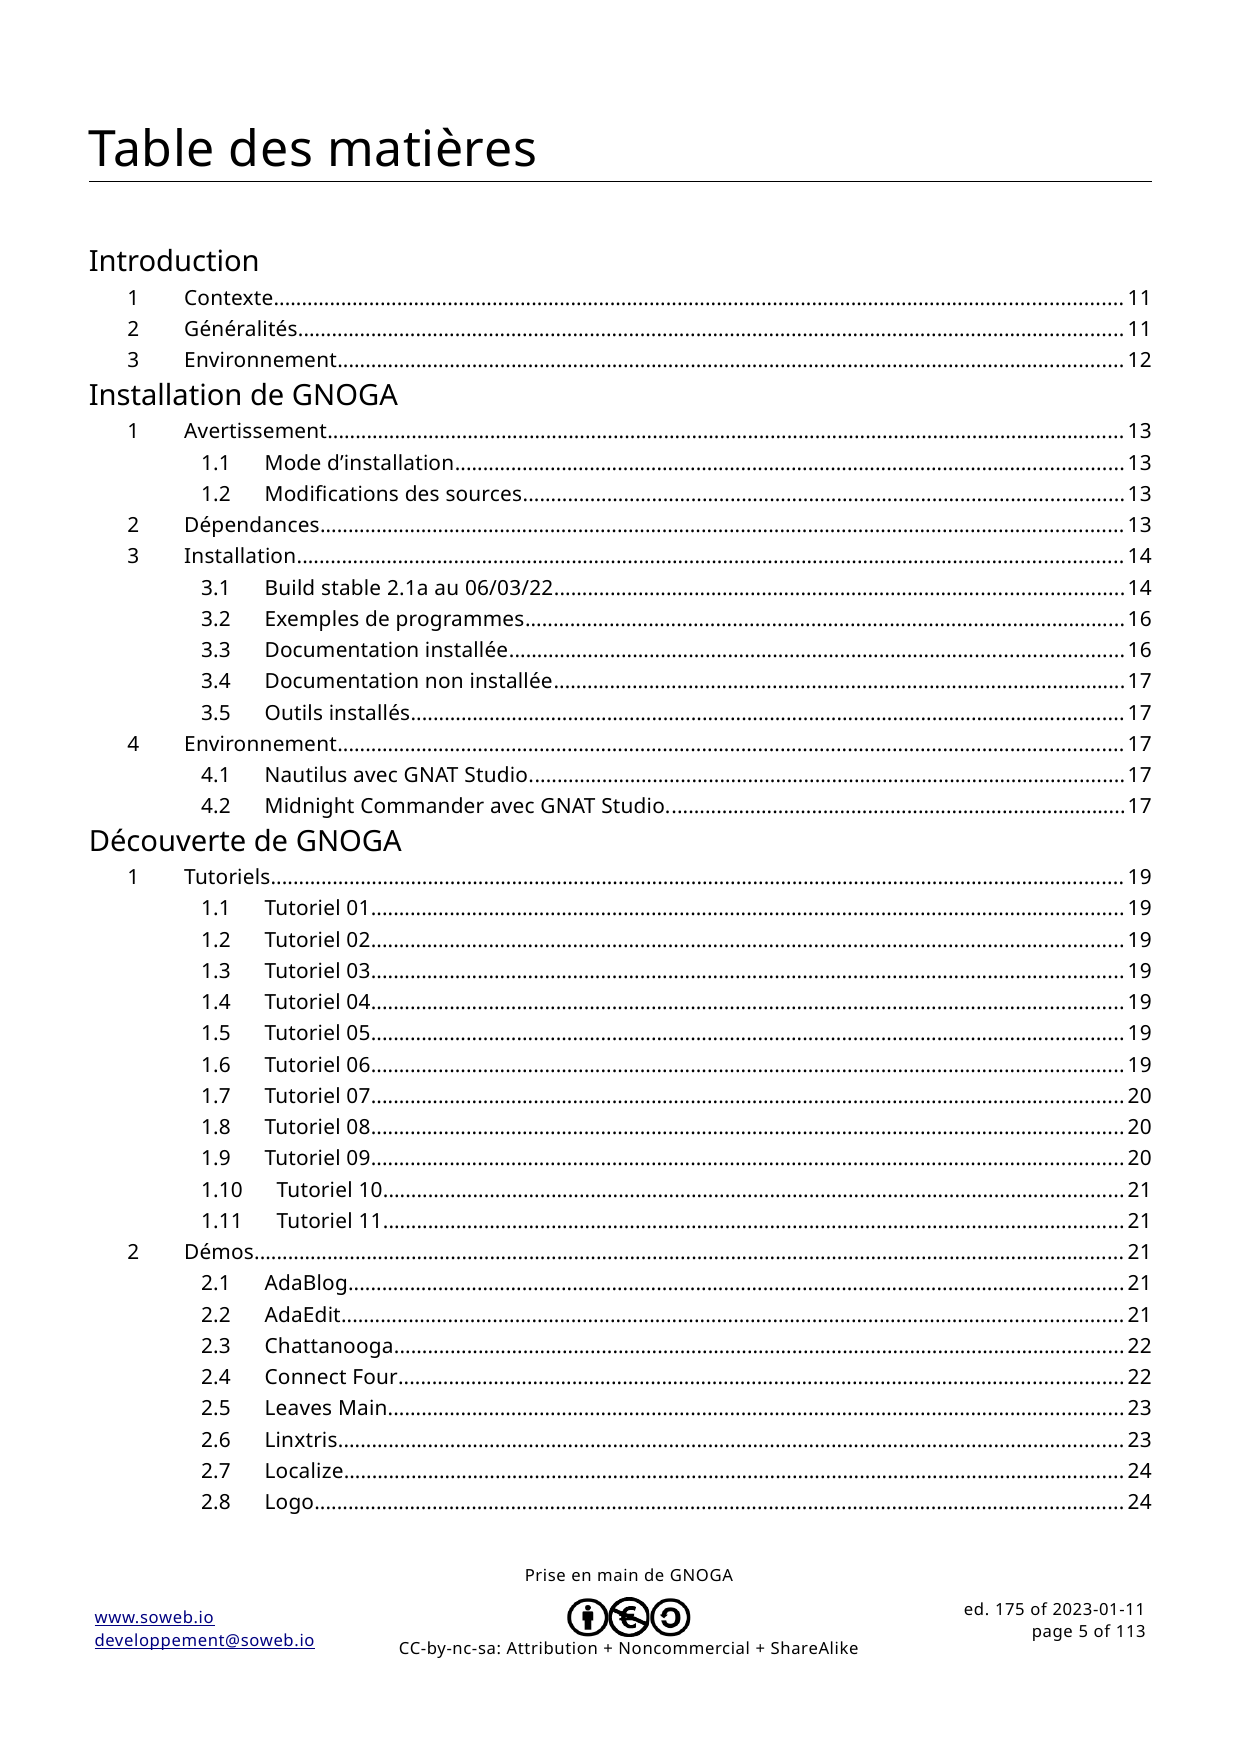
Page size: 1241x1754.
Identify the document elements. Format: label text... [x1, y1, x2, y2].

text Introduction [88, 241, 1152, 280]
text 3.5 Outils installés 17 [201, 695, 1152, 726]
text 3.1 Build stable 2.1a au 06/03/22 14 [201, 570, 1152, 601]
text 1.4 Tutoriel 04 19 [201, 984, 1152, 1016]
text 2 Généralités 11 [127, 311, 1152, 343]
text 1.10 Tutoriel 10 21 [201, 1172, 1152, 1203]
text 1.6 Tutoriel 06 19 [201, 1047, 1152, 1078]
text 1.11 Tutoriel 11 21 [201, 1203, 1152, 1234]
text 2 Dépendances 13 [127, 507, 1152, 539]
text 1.9 Tutoriel 09 20 [201, 1141, 1152, 1172]
text 2.4 Connect Four 22 [201, 1359, 1152, 1391]
text 4 Environnement 17 [127, 726, 1152, 757]
text Découverte de GNOGA [88, 820, 1152, 859]
picture [566, 1597, 691, 1637]
text 1.3 Tutoriel 03 19 [201, 953, 1152, 984]
text 3 Environnement 12 [127, 343, 1152, 374]
text 1.1 Tutoriel 01 19 [201, 891, 1152, 922]
text 4.1 Nautilus avec GNAT Studio. 17 [201, 757, 1152, 789]
text 1.2 Tutoriel 02 19 [201, 922, 1152, 953]
text 2.6 Linxtris 23 [201, 1422, 1152, 1453]
text 2.8 Logo 24 [201, 1484, 1152, 1516]
text 1.2 Modifications des sources 13 [201, 476, 1152, 507]
text 1.8 Tutoriel 08 20 [201, 1109, 1152, 1141]
text 2.2 AdaEdit 21 [201, 1297, 1152, 1328]
text 1.1 Mode d’installation 13 [201, 445, 1152, 476]
text Installation de GNOGA [88, 374, 1152, 414]
text 3 Installation 14 [127, 539, 1152, 570]
text 3.3 Documentation installée 16 [201, 632, 1152, 664]
text 2.1 AdaBlog 21 [201, 1266, 1152, 1297]
text 2.5 Leaves Main 23 [201, 1391, 1152, 1422]
text 4.2 Midnight Commander avec GNAT Studio. 17 [201, 789, 1152, 820]
text 1 Contexte 11 [127, 280, 1152, 311]
text 1 Tutoriels 19 [127, 859, 1152, 891]
text 2.7 Localize 24 [201, 1453, 1152, 1484]
text 1.5 Tutoriel 05 19 [201, 1016, 1152, 1047]
text 3.4 Documentation non installée 17 [201, 664, 1152, 695]
text 1 Avertissement 13 [127, 414, 1152, 445]
text 2 Démos 21 [127, 1234, 1152, 1266]
subtitle Table des matières [88, 101, 1152, 181]
text 3.2 Exemples de programmes 16 [201, 601, 1152, 632]
text 2.3 Chattanooga 22 [201, 1328, 1152, 1359]
text 1.7 Tutoriel 07 20 [201, 1078, 1152, 1109]
